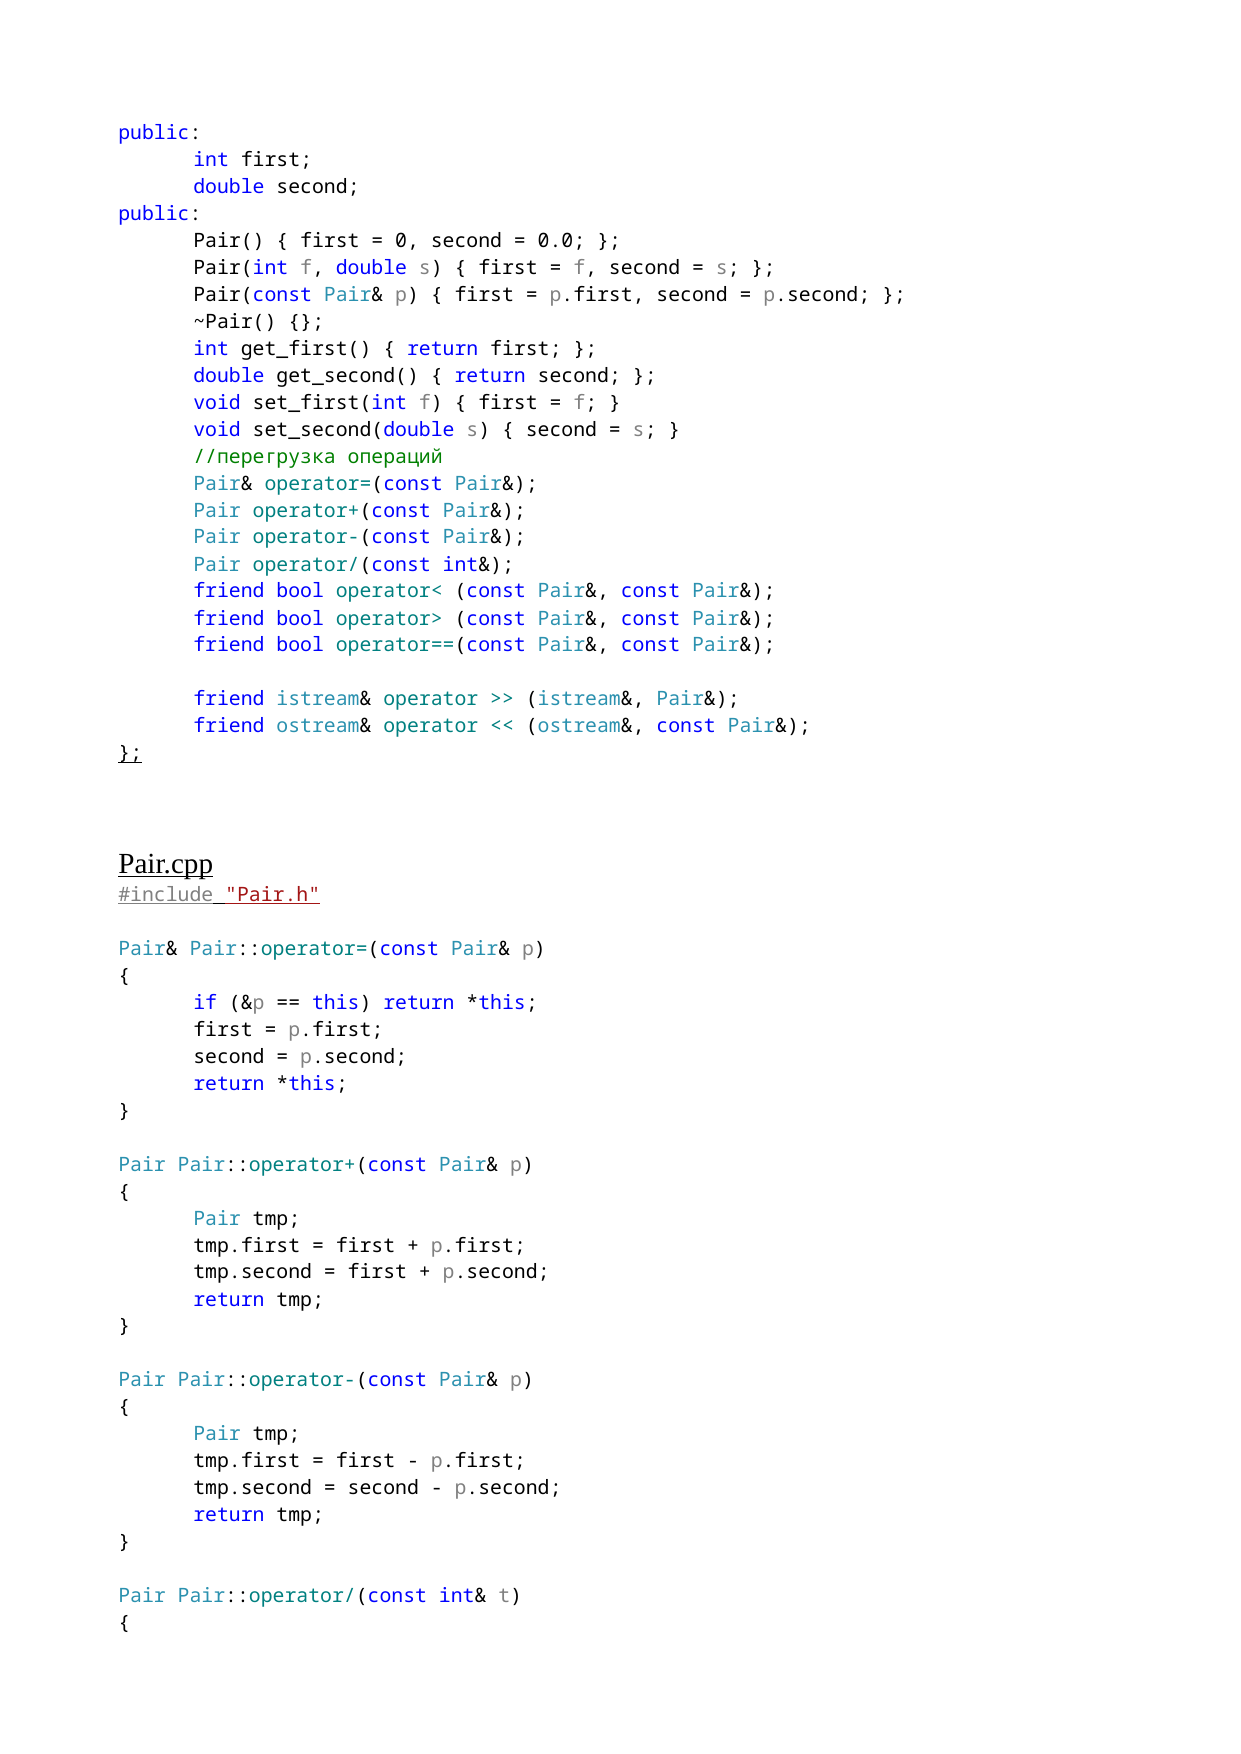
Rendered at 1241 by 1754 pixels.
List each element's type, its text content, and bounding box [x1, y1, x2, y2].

text Pair operator+(const Pair&); [118, 496, 1122, 523]
text second = p.second; [118, 1042, 1122, 1069]
text Pair.cpp [118, 847, 1122, 880]
text tmp.second = second - p.second; [118, 1474, 1122, 1501]
text }; [118, 739, 1122, 766]
text Pair Pair::operator-(const Pair& p) [118, 1366, 1122, 1393]
text Pair Pair::operator+(const Pair& p) [118, 1150, 1122, 1177]
text Pair() { first = 0, second = 0.0; }; [118, 226, 1122, 253]
text { [118, 1177, 1122, 1204]
text return *this; [118, 1069, 1122, 1096]
text tmp.first = first + p.first; [118, 1231, 1122, 1258]
text if (&p == this) return *this; [118, 988, 1122, 1015]
text return tmp; [118, 1285, 1122, 1312]
text friend bool operator< (const Pair&, const Pair&); [118, 577, 1122, 604]
text Pair tmp; [118, 1420, 1122, 1447]
text Pair& operator=(const Pair&); [118, 469, 1122, 496]
text void set_first(int f) { first = f; } [118, 388, 1122, 415]
text { [118, 1393, 1122, 1420]
text friend bool operator==(const Pair&, const Pair&); [118, 631, 1122, 658]
text int get_first() { return first; }; [118, 334, 1122, 361]
text public: [118, 118, 1122, 145]
text ~Pair() {}; [118, 307, 1122, 334]
text double get_second() { return second; }; [118, 361, 1122, 388]
text } [118, 1096, 1122, 1123]
text Pair(int f, double s) { first = f, second = s; }; [118, 253, 1122, 280]
text friend bool operator> (const Pair&, const Pair&); [118, 604, 1122, 631]
text Pair operator-(const Pair&); [118, 523, 1122, 550]
text } [118, 1528, 1122, 1554]
text tmp.first = first - p.first; [118, 1447, 1122, 1474]
text return tmp; [118, 1501, 1122, 1528]
text { [118, 961, 1122, 988]
text { [118, 1608, 1122, 1636]
text friend istream& operator >> (istream&, Pair&); [118, 685, 1122, 712]
text public: [118, 199, 1122, 226]
text //перегрузка операций [118, 442, 1122, 469]
text int first; [118, 145, 1122, 172]
text friend ostream& operator << (ostream&, const Pair&); [118, 712, 1122, 739]
text } [118, 1312, 1122, 1339]
text Pair(const Pair& p) { first = p.first, second = p.second; }; [118, 280, 1122, 307]
text Pair& Pair::operator=(const Pair& p) [118, 934, 1122, 961]
text Pair tmp; [118, 1204, 1122, 1231]
text first = p.first; [118, 1015, 1122, 1042]
text Pair operator/(const int&); [118, 550, 1122, 577]
text #include "Pair.h" [118, 880, 1122, 907]
text tmp.second = first + p.second; [118, 1258, 1122, 1285]
text double second; [118, 172, 1122, 199]
text Pair Pair::operator/(const int& t) [118, 1582, 1122, 1608]
text void set_second(double s) { second = s; } [118, 415, 1122, 442]
